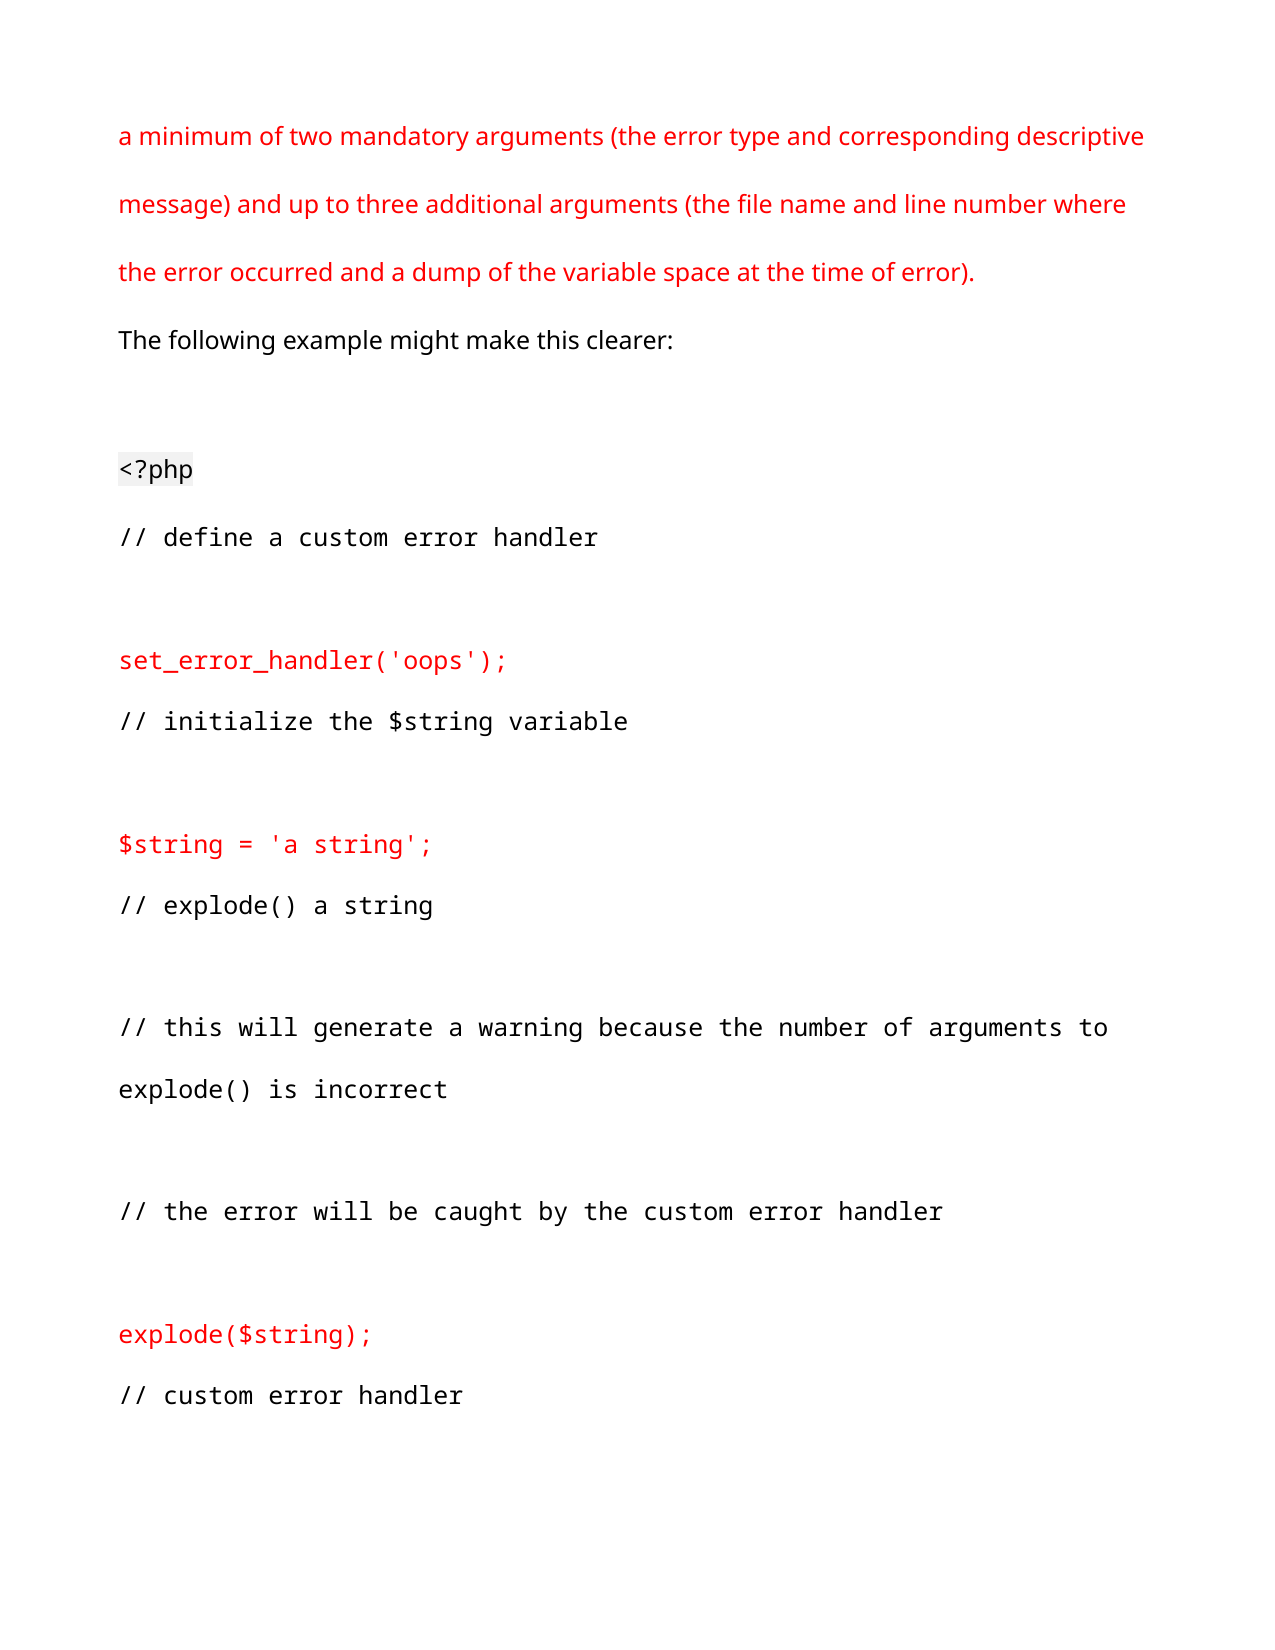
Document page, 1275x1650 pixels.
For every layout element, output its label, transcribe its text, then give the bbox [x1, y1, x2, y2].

text // initialize the $string variable $string = 'a string'; [118, 704, 1157, 860]
text // define a custom error handler set_error_handler('oops'); [118, 520, 1157, 677]
text The following example might make this clearer: [118, 322, 1157, 357]
text // custom error handler [118, 1377, 1157, 1473]
text <?php [118, 384, 1157, 486]
text // explode() a string // this will generate a warning because the number of arguments to explode() is incorrect // the error will be caught by the custom error handler explode($string); [118, 887, 1157, 1350]
text a minimum of two mandatory arguments (the error type and corresponding descriptive message) and up to three additional arguments (the file name and line number where the error occurred and a dump of the variable space at the time of error). [118, 118, 1157, 288]
